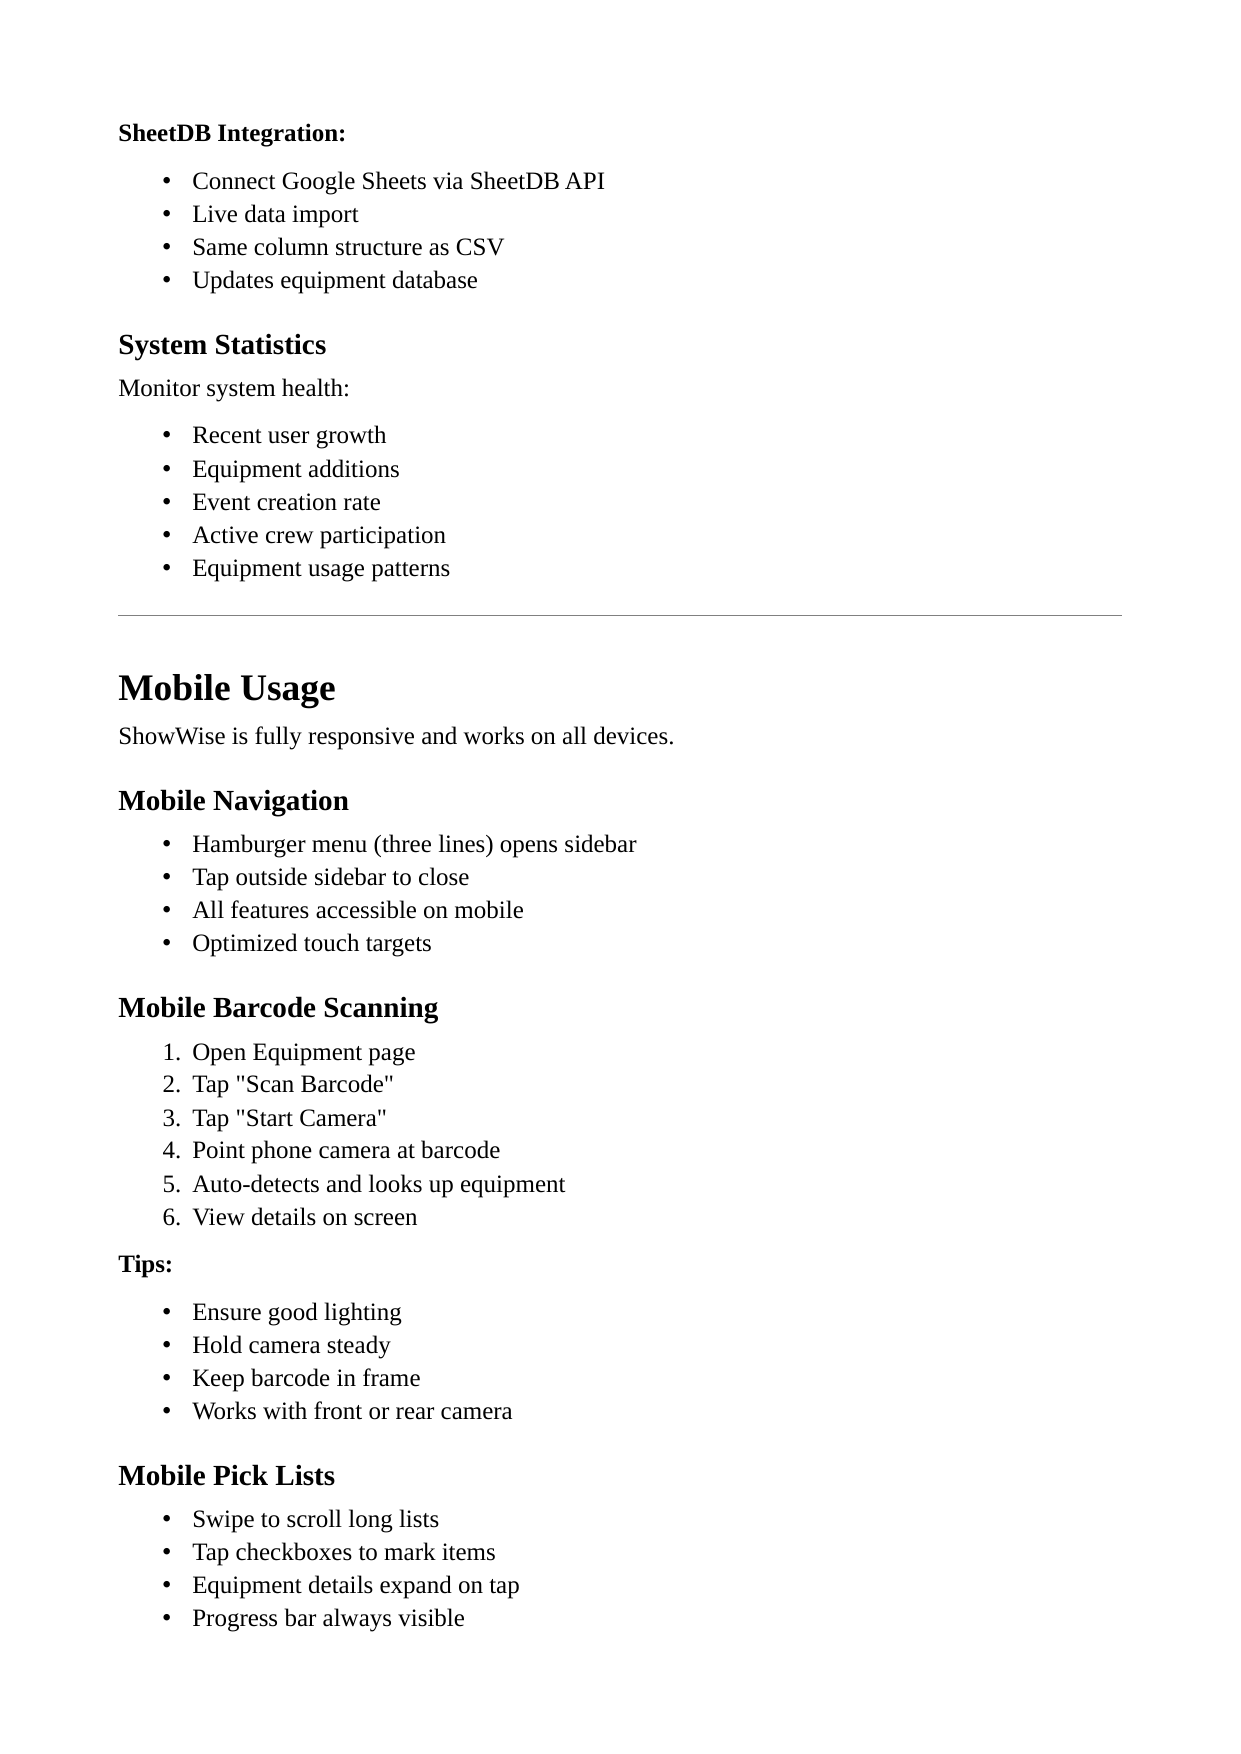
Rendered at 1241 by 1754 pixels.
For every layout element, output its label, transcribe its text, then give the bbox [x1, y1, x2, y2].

list Recent user growth [162, 421, 1122, 449]
subtitle Mobile Navigation [118, 783, 1122, 817]
list Equipment details expand on tap [162, 1570, 1122, 1599]
list Works with front or rear camera [162, 1396, 1122, 1425]
list Open Equipment page [162, 1037, 1122, 1065]
subtitle Mobile Barcode Scanning [118, 991, 1122, 1024]
list Updates equipment database [162, 265, 1122, 293]
subtitle Mobile Usage [118, 665, 1122, 708]
list All features accessible on mobile [162, 895, 1122, 924]
text ShowWise is fully responsive and works on all devices. [118, 721, 1122, 750]
list Hamburger menu (three lines) opens sidebar [162, 829, 1122, 858]
list Equipment additions [162, 454, 1122, 482]
subtitle Mobile Pick Lists [118, 1458, 1122, 1492]
list Optimized touch targets [162, 928, 1122, 957]
text Tips: [118, 1249, 1122, 1278]
list Tap checkboxes to mark items [162, 1537, 1122, 1566]
list Connect Google Sheets via SheetDB API [162, 166, 1122, 194]
list Event creation rate [162, 487, 1122, 515]
list Same column structure as CSV [162, 232, 1122, 261]
list Tap outside sidebar to close [162, 862, 1122, 891]
list Auto-detects and looks up equipment [162, 1169, 1122, 1197]
list Active crew participation [162, 520, 1122, 548]
list Tap "Start Camera" [162, 1103, 1122, 1131]
list Equipment usage patterns [162, 553, 1122, 581]
list Point phone camera at barcode [162, 1136, 1122, 1164]
list Hold camera steady [162, 1330, 1122, 1359]
list Keep barcode in frame [162, 1363, 1122, 1392]
list Tap "Scan Barcode" [162, 1069, 1122, 1098]
list View details on screen [162, 1202, 1122, 1230]
subtitle System Statistics [118, 327, 1122, 361]
text Monitor system health: [118, 373, 1122, 402]
list Swipe to scroll long lists [162, 1504, 1122, 1533]
text SheetDB Integration: [118, 118, 1122, 147]
list Live data import [162, 199, 1122, 227]
list Progress bar always visible [162, 1603, 1122, 1632]
list Ensure good lighting [162, 1297, 1122, 1326]
